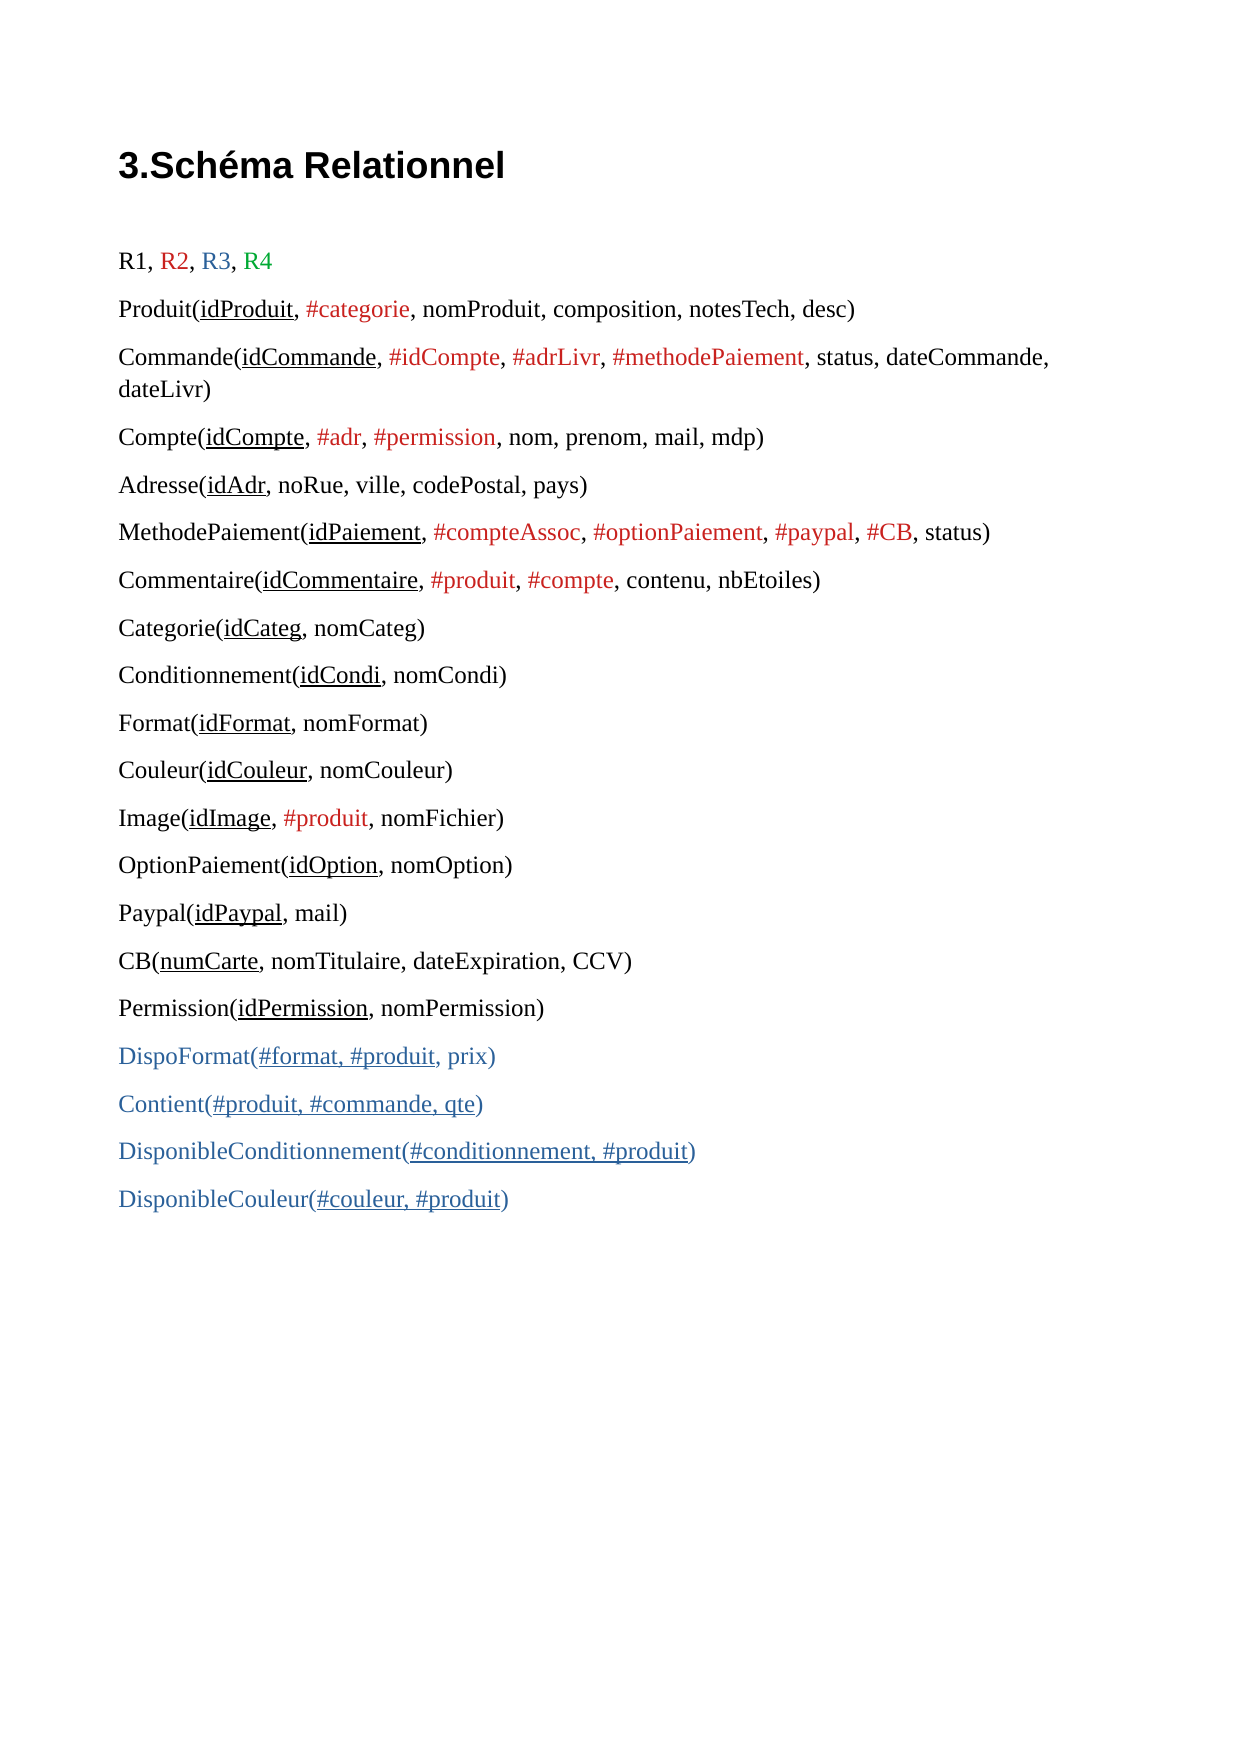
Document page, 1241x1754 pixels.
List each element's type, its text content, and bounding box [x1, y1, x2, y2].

text R1, R2, R3, R4 [118, 246, 1122, 275]
text CB(numCarte, nomTitulaire, dateExpiration, CCV) [118, 946, 1122, 974]
text DispoFormat(#format, #produit, prix) [118, 1041, 1122, 1070]
text Commentaire(idCommentaire, #produit, #compte, contenu, nbEtoiles) [118, 565, 1122, 594]
text Couleur(idCouleur, nomCouleur) [118, 755, 1122, 784]
text DisponibleCouleur(#couleur, #produit) [118, 1184, 1122, 1213]
text OptionPaiement(idOption, nomOption) [118, 851, 1122, 879]
text Compte(idCompte, #adr, #permission, nom, prenom, mail, mdp) [118, 422, 1122, 451]
text MethodePaiement(idPaiement, #compteAssoc, #optionPaiement, #paypal, #CB, status) [118, 517, 1122, 546]
text Categorie(idCateg, nomCateg) [118, 613, 1122, 641]
text DisponibleConditionnement(#conditionnement, #produit) [118, 1136, 1122, 1165]
text Paypal(idPaypal, mail) [118, 898, 1122, 927]
text Permission(idPermission, nomPermission) [118, 993, 1122, 1022]
text Contient(#produit, #commande, qte) [118, 1089, 1122, 1117]
text Commande(idCommande, #idCompte, #adrLivr, #methodePaiement, status, dateCommande, dateLivr) [118, 342, 1122, 403]
text Adresse(idAdr, noRue, ville, codePostal, pays) [118, 470, 1122, 498]
subtitle 3.Schéma Relationnel [118, 143, 1122, 186]
text Format(idFormat, nomFormat) [118, 708, 1122, 737]
text Produit(idProduit, #categorie, nomProduit, composition, notesTech, desc) [118, 294, 1122, 323]
text Conditionnement(idCondi, nomCondi) [118, 660, 1122, 689]
text Image(idImage, #produit, nomFichier) [118, 803, 1122, 832]
